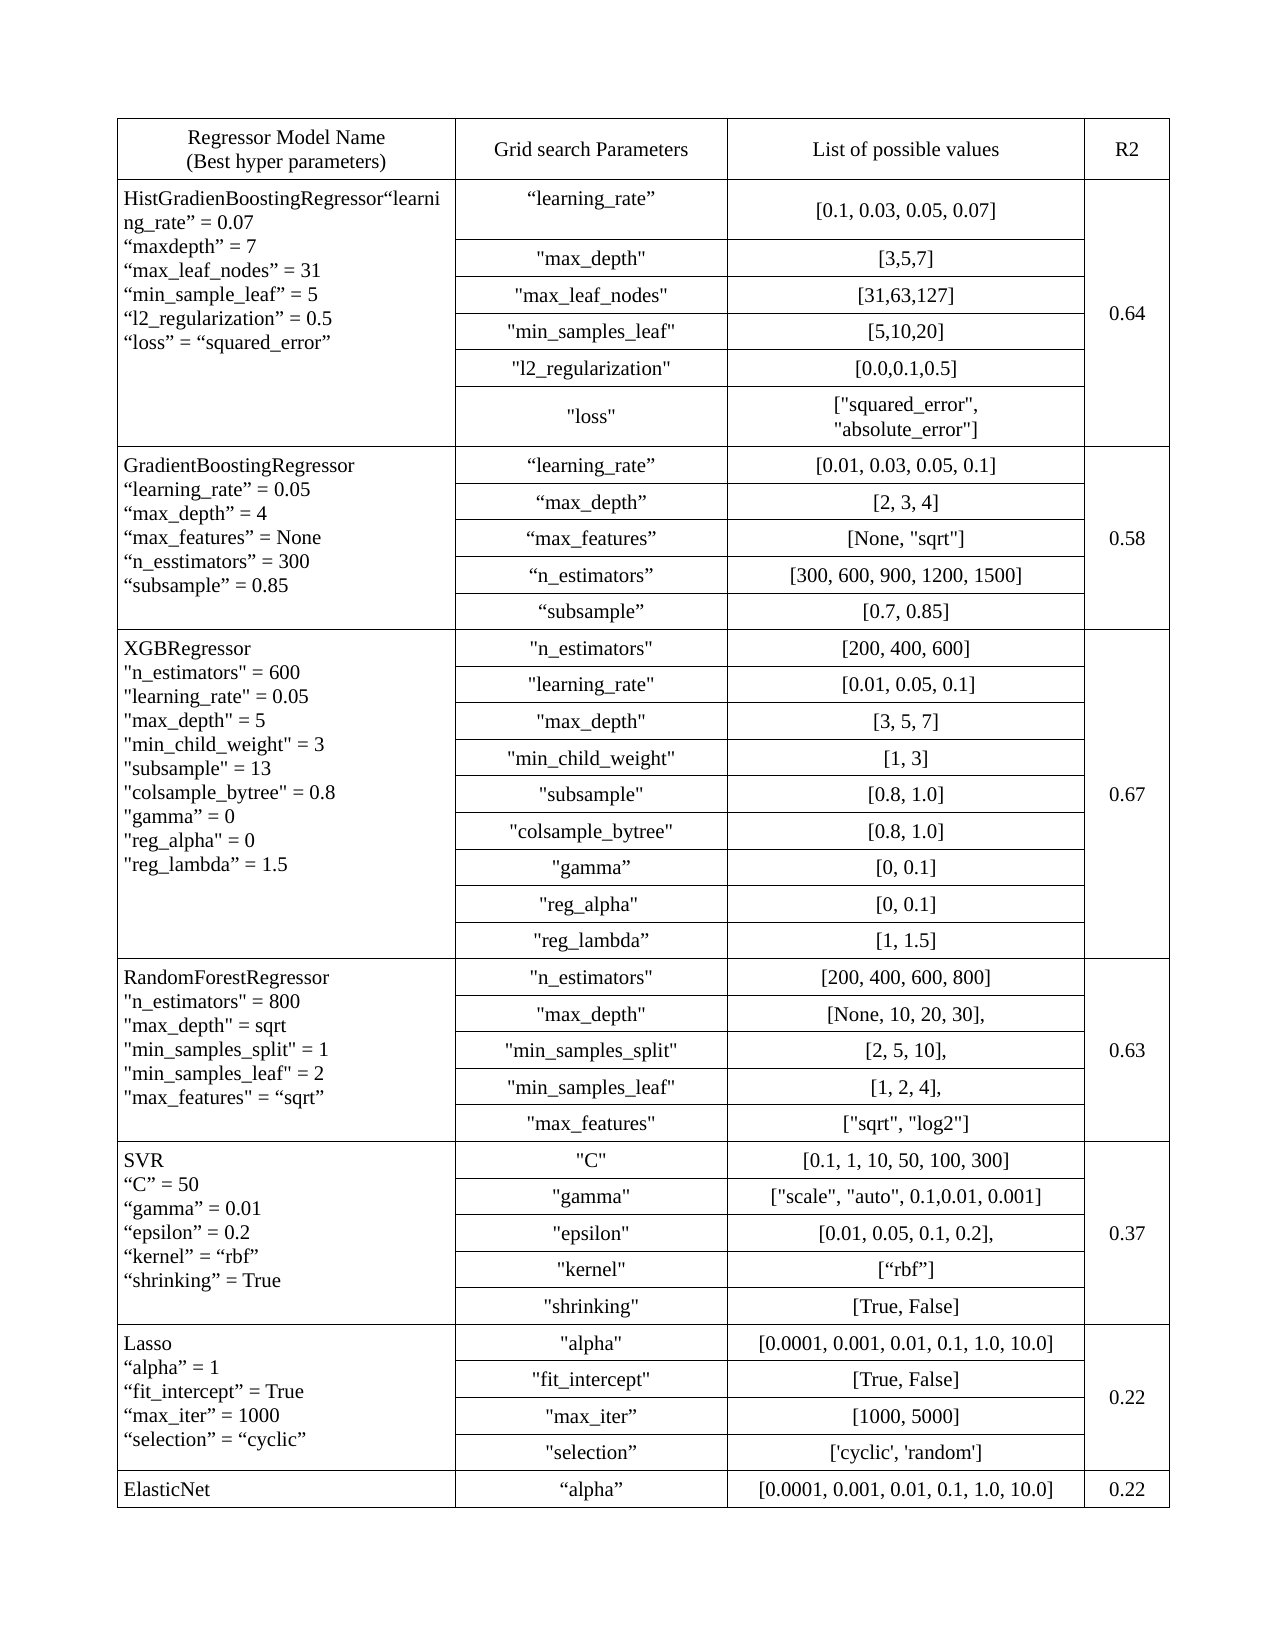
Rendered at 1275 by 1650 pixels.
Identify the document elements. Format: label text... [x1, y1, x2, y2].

table_cell [3,5,7] [728, 240, 1084, 276]
table_cell [0.0001, 0.001, 0.01, 0.1, 1.0, 10.0] [728, 1471, 1084, 1507]
table_cell "min_child_weight" [456, 740, 727, 775]
table_cell HistGradienBoostingRegressor“learning_rate” = 0.07 “maxdepth” = 7 “max_leaf_nodes” = 31 “min_sample_leaf” = 5 “l2_regularization” = 0.5 “loss” = “squared_error” [118, 180, 455, 446]
table_cell "gamma" [456, 1179, 727, 1214]
table_cell 0.37 [1085, 1142, 1169, 1324]
table_cell [3, 5, 7] [728, 703, 1084, 739]
table_cell [0.8, 1.0] [728, 776, 1084, 812]
table_cell “n_estimators” [456, 557, 727, 592]
table_cell "max_iter” [456, 1398, 727, 1433]
table_cell ["squared_error", "absolute_error"] [728, 387, 1084, 446]
table_cell "min_samples_leaf" [456, 314, 727, 349]
table_cell [0.0001, 0.001, 0.01, 0.1, 1.0, 10.0] [728, 1325, 1084, 1360]
table_cell "kernel" [456, 1252, 727, 1287]
table_cell "shrinking" [456, 1288, 727, 1324]
table_cell “learning_rate” [456, 180, 727, 239]
table_cell "n_estimators" [456, 630, 727, 666]
table_cell [1, 3] [728, 740, 1084, 775]
table_cell [0.1, 1, 10, 50, 100, 300] [728, 1142, 1084, 1177]
table_cell "max_depth" [456, 996, 727, 1031]
table_cell 0.64 [1085, 180, 1169, 446]
table_cell "l2_regularization" [456, 350, 727, 386]
table_cell SVR “C” = 50 “gamma” = 0.01 “epsilon” = 0.2 “kernel” = “rbf” “shrinking” = True [118, 1142, 455, 1324]
table_cell "gamma” [456, 850, 727, 885]
table_cell ["sqrt", "log2"] [728, 1105, 1084, 1141]
table_cell "reg_lambda” [456, 923, 727, 958]
table_cell "loss" [456, 387, 727, 446]
table_cell [31,63,127] [728, 277, 1084, 312]
table_cell 0.58 [1085, 447, 1169, 629]
table_header Regressor Model Name (Best hyper parameters) [118, 119, 455, 179]
table_cell [2, 3, 4] [728, 484, 1084, 519]
table_cell "fit_intercept" [456, 1361, 727, 1397]
table_cell “learning_rate” [456, 447, 727, 483]
table_cell [5,10,20] [728, 314, 1084, 349]
table_cell [0.01, 0.05, 0.1] [728, 667, 1084, 702]
table_cell [1000, 5000] [728, 1398, 1084, 1433]
table_cell [None, "sqrt"] [728, 520, 1084, 556]
table_cell ['cyclic', 'random'] [728, 1435, 1084, 1470]
table_header R2 [1085, 119, 1169, 179]
table_cell "min_samples_split" [456, 1032, 727, 1068]
table_cell “alpha” [456, 1471, 727, 1507]
table_cell "alpha" [456, 1325, 727, 1360]
table_cell "subsample" [456, 776, 727, 812]
table_cell [0.01, 0.05, 0.1, 0.2], [728, 1215, 1084, 1251]
table_cell [“rbf”] [728, 1252, 1084, 1287]
table_cell 0.63 [1085, 959, 1169, 1141]
table_cell "selection” [456, 1435, 727, 1470]
table_cell "max_depth" [456, 240, 727, 276]
table_cell ["scale", "auto", 0.1,0.01, 0.001] [728, 1179, 1084, 1214]
table_cell [0.1, 0.03, 0.05, 0.07] [728, 180, 1084, 239]
table_cell [1, 1.5] [728, 923, 1084, 958]
table_cell [True, False] [728, 1361, 1084, 1397]
table_cell [2, 5, 10], [728, 1032, 1084, 1068]
table_header Grid search Parameters [456, 119, 727, 179]
table_cell “max_depth” [456, 484, 727, 519]
table_cell ElasticNet [118, 1471, 455, 1507]
table_cell GradientBoostingRegressor “learning_rate” = 0.05 “max_depth” = 4 “max_features” = None “n_esstimators” = 300 “subsample” = 0.85 [118, 447, 455, 629]
table_cell [0, 0.1] [728, 886, 1084, 922]
table_cell XGBRegressor "n_estimators" = 600 "learning_rate" = 0.05 "max_depth" = 5 "min_child_weight" = 3 "subsample" = 13 "colsample_bytree" = 0.8 "gamma” = 0 "reg_alpha" = 0 "reg_lambda” = 1.5 [118, 630, 455, 958]
table_cell "n_estimators" [456, 959, 727, 995]
table_cell 0.67 [1085, 630, 1169, 958]
table_cell RandomForestRegressor "n_estimators" = 800 "max_depth" = sqrt "min_samples_split" = 1 "min_samples_leaf" = 2 "max_features" = “sqrt” [118, 959, 455, 1141]
table_cell [0.8, 1.0] [728, 813, 1084, 848]
table_cell "max_depth" [456, 703, 727, 739]
table_cell "max_features" [456, 1105, 727, 1141]
table_cell [0, 0.1] [728, 850, 1084, 885]
table_cell [0.01, 0.03, 0.05, 0.1] [728, 447, 1084, 483]
table_cell [0.7, 0.85] [728, 594, 1084, 629]
table_cell [200, 400, 600, 800] [728, 959, 1084, 995]
table_cell 0.22 [1085, 1325, 1169, 1470]
table_cell [200, 400, 600] [728, 630, 1084, 666]
table_cell "reg_alpha" [456, 886, 727, 922]
table_cell "colsample_bytree" [456, 813, 727, 848]
table_cell "C" [456, 1142, 727, 1177]
table_cell "max_leaf_nodes" [456, 277, 727, 312]
table_cell [True, False] [728, 1288, 1084, 1324]
table_cell [None, 10, 20, 30], [728, 996, 1084, 1031]
table_cell [300, 600, 900, 1200, 1500] [728, 557, 1084, 592]
table_cell [0.0,0.1,0.5] [728, 350, 1084, 386]
table_cell “max_features” [456, 520, 727, 556]
table_header List of possible values [728, 119, 1084, 179]
table_cell [1, 2, 4], [728, 1069, 1084, 1104]
table_cell "epsilon" [456, 1215, 727, 1251]
table_cell 0.22 [1085, 1471, 1169, 1507]
table_cell "learning_rate" [456, 667, 727, 702]
table_cell “subsample” [456, 594, 727, 629]
table_cell "min_samples_leaf" [456, 1069, 727, 1104]
table_cell Lasso “alpha” = 1 “fit_intercept” = True “max_iter” = 1000 “selection” = “cyclic” [118, 1325, 455, 1470]
